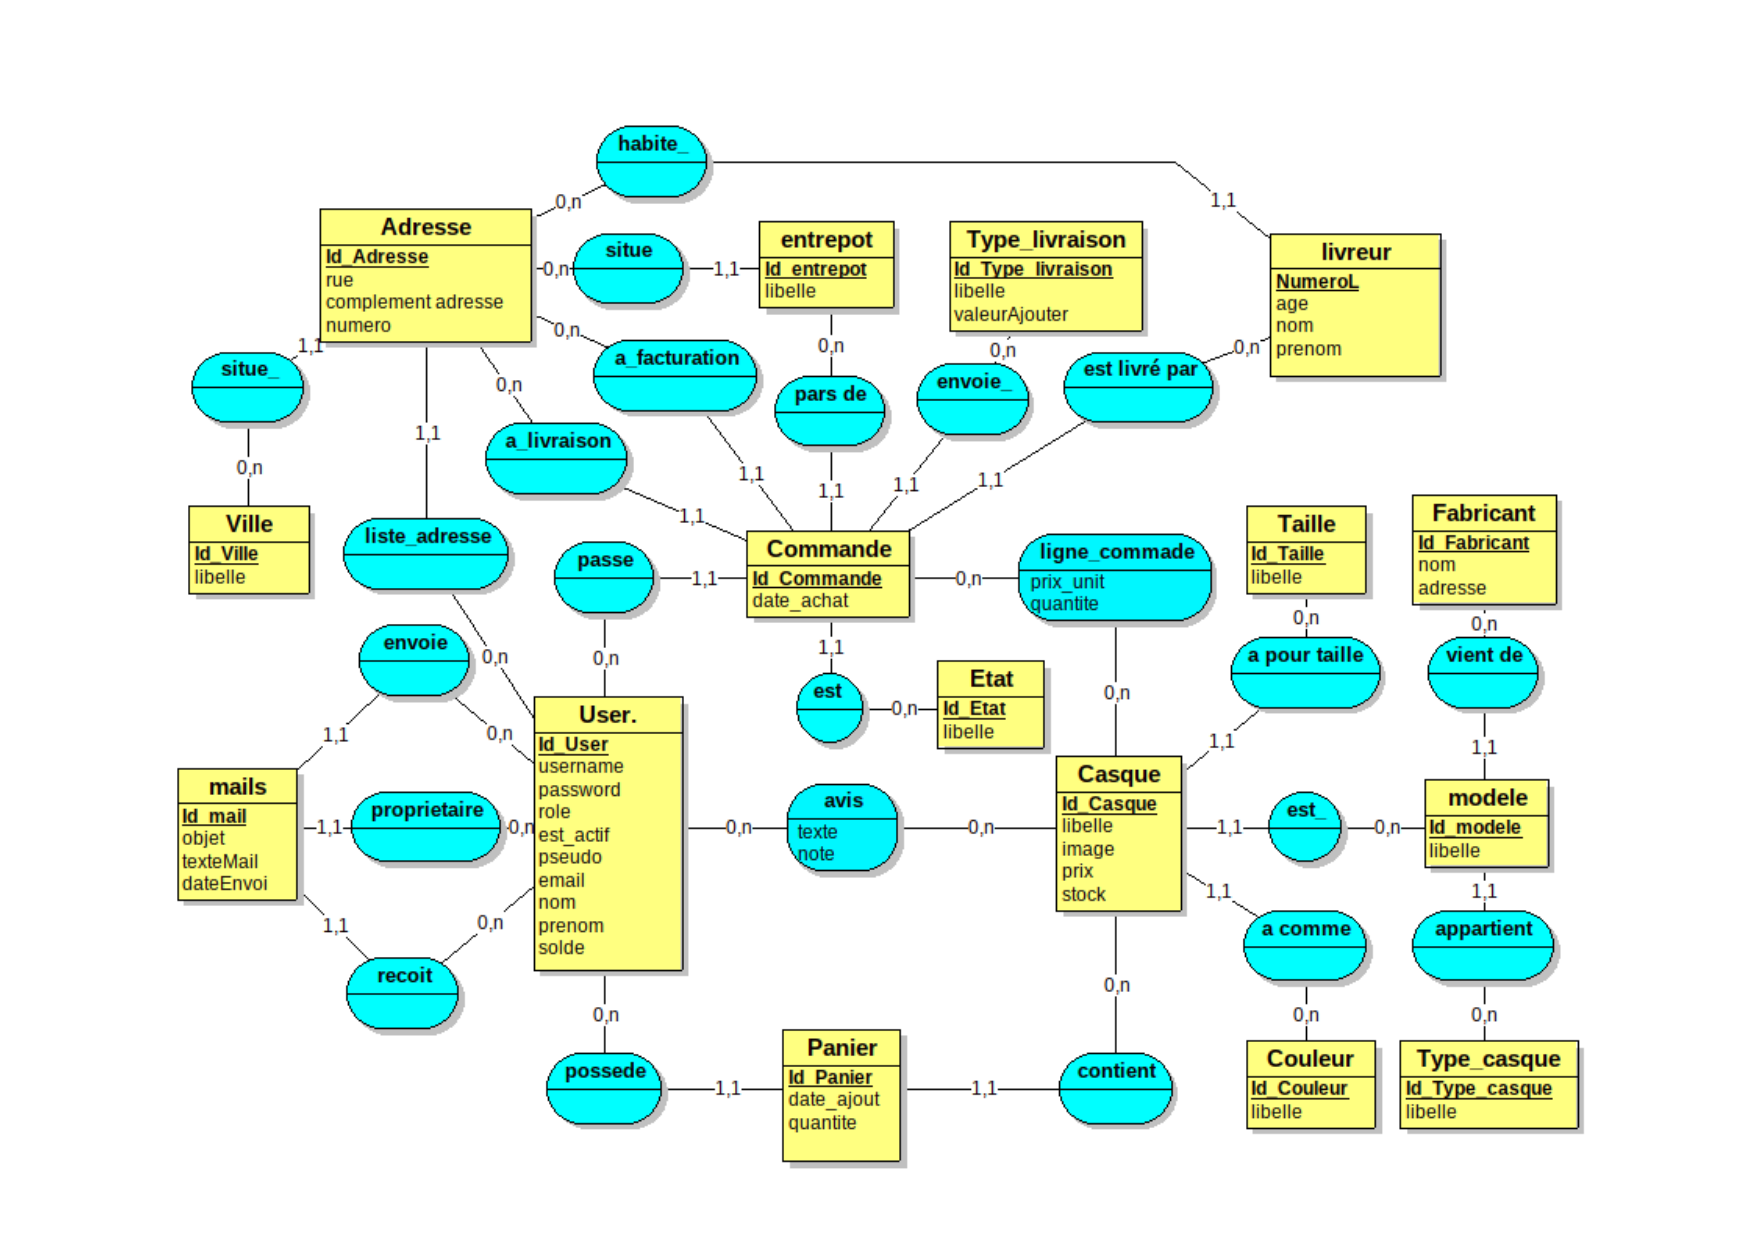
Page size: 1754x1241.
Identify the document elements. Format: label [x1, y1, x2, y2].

picture [137, 118, 1617, 1178]
